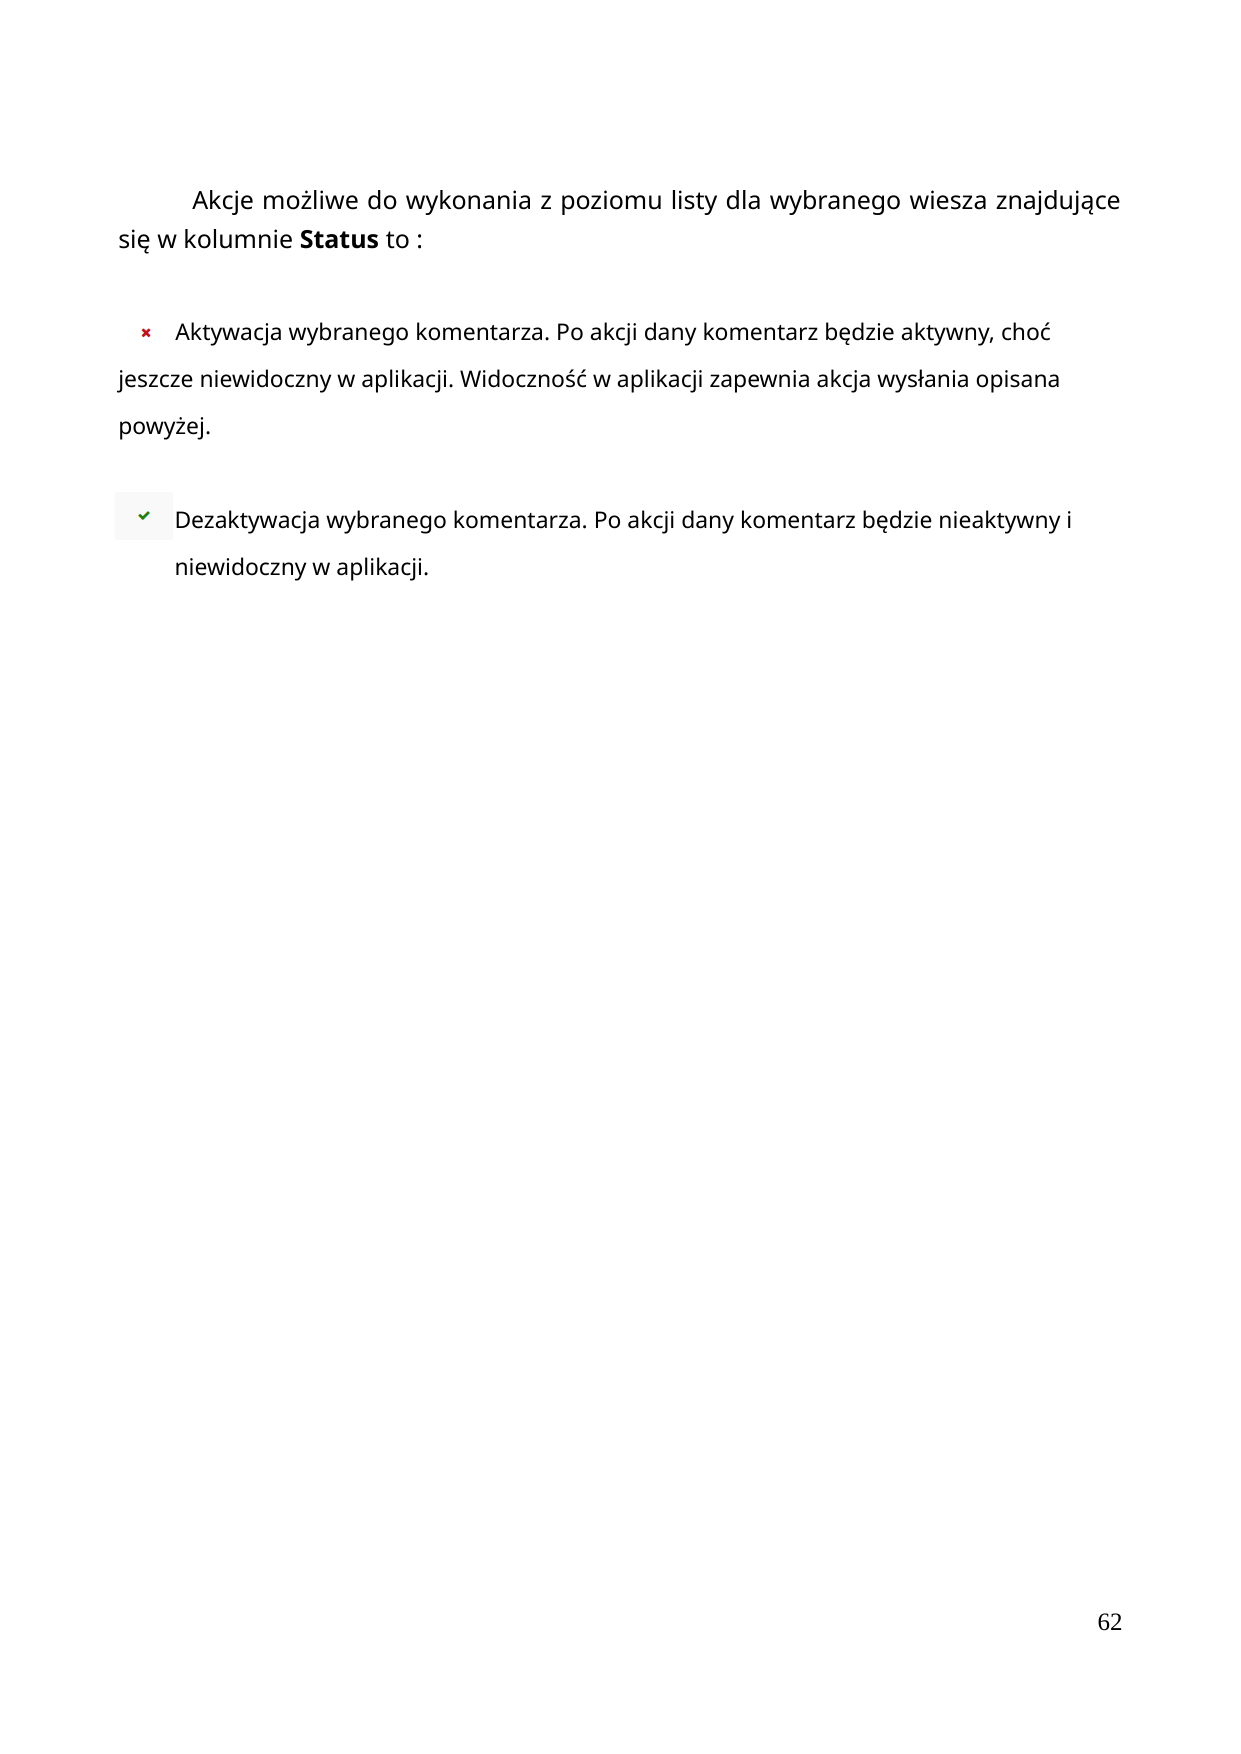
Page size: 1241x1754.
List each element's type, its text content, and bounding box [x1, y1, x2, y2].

text Dezaktywacja wybranego komentarza. Po akcji dany komentarz będzie nieaktywny i niewidoczny w aplikacji. [174, 504, 1122, 582]
picture [114, 492, 174, 540]
text Aktywacja wybranego komentarza. Po akcji dany komentarz będzie aktywny, choć jeszcze niewidoczny w aplikacji. Widoczność w aplikacji zapewnia akcja wysłania opisana powyżej. [118, 316, 1122, 441]
text Akcje możliwe do wykonania z poziomu listy dla wybranego wiesza znajdujące się w kolumnie Status to : [118, 182, 1122, 256]
picture [116, 310, 175, 357]
